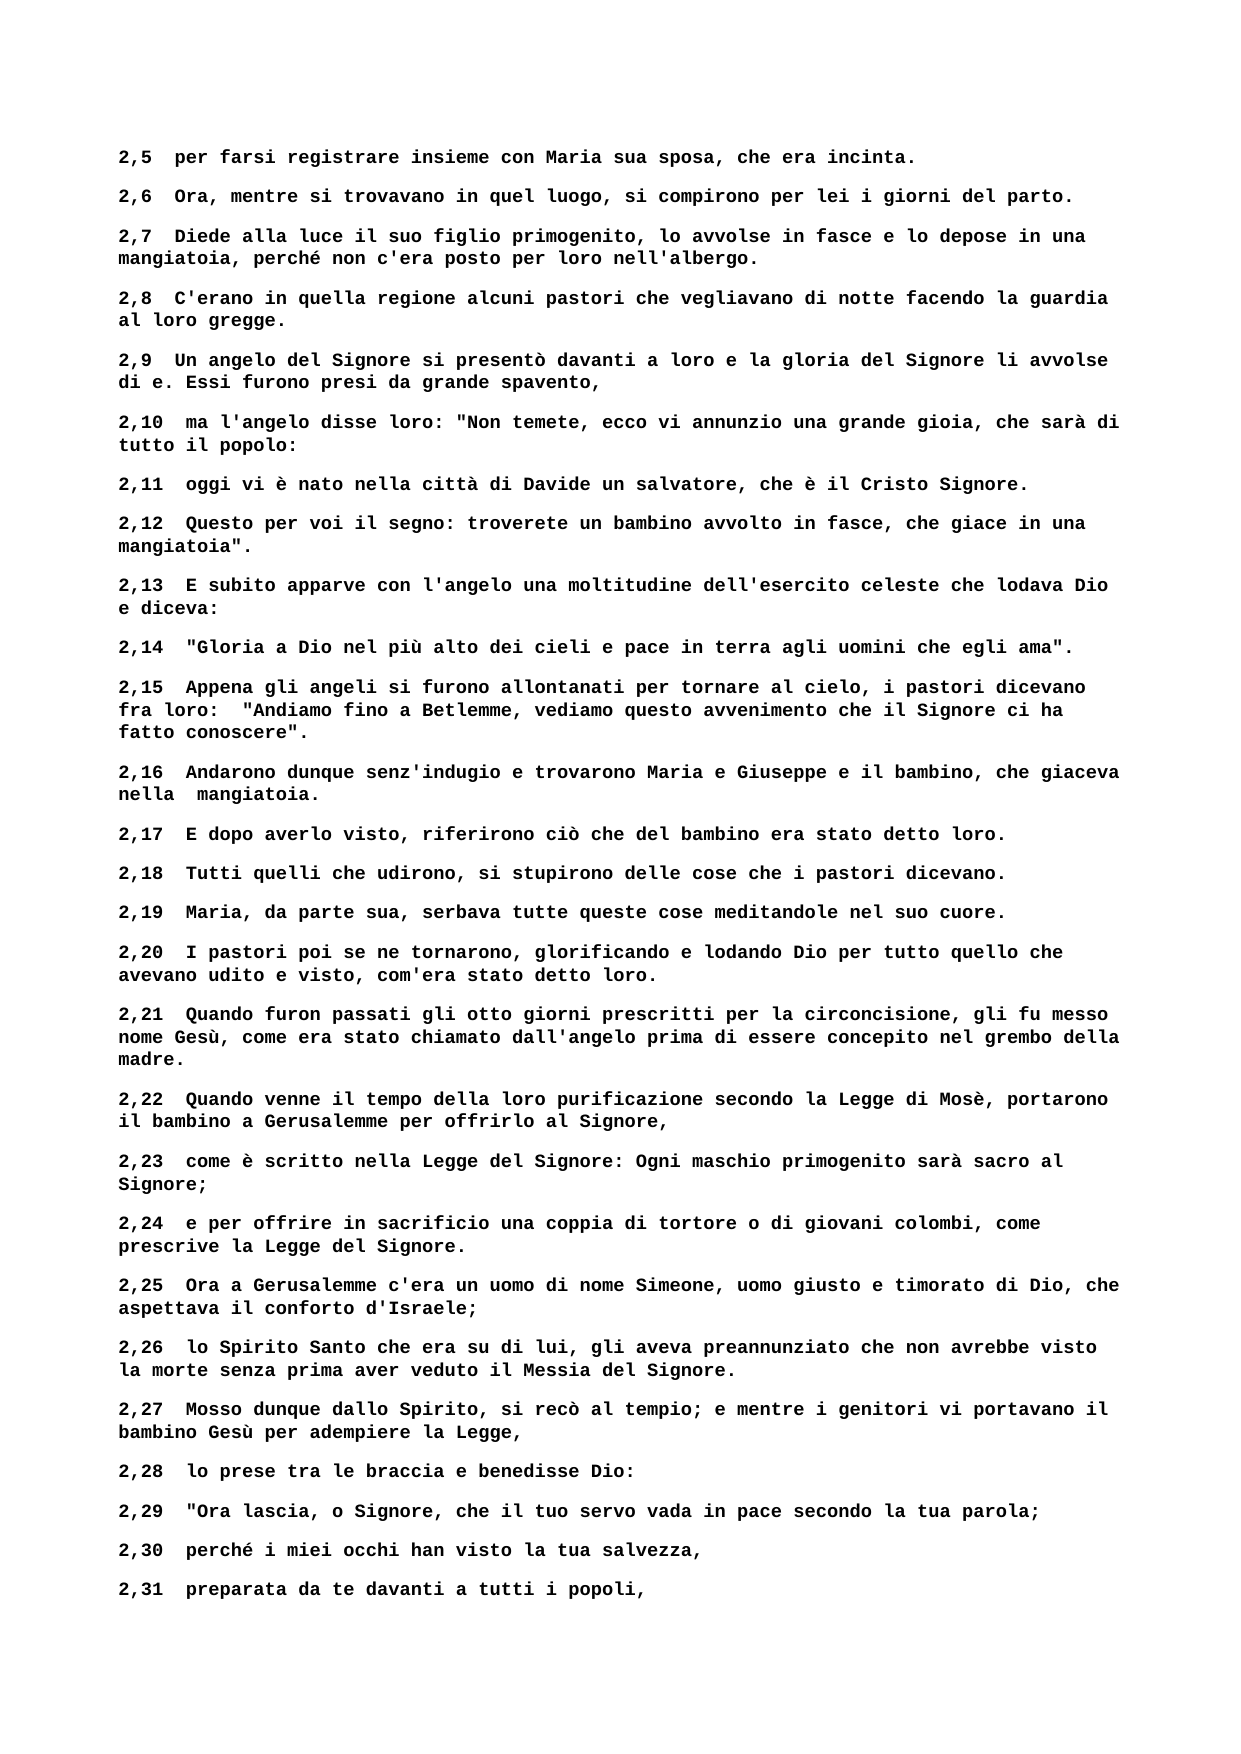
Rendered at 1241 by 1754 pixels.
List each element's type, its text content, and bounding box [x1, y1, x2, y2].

text 2,14 "Gloria a Dio nel più alto dei cieli e pace in terra agli uomini che egli ama". [118, 638, 1122, 659]
text 2,25 Ora a Gerusalemme c'era un uomo di nome Simeone, uomo giusto e timorato di Dio, che aspettava il conforto d'Israele; [118, 1276, 1122, 1320]
text 2,15 Appena gli angeli si furono allontanati per tornare al cielo, i pastori dicevano fra loro: "Andiamo fino a Betlemme, vediamo questo avvenimento che il Signore ci ha fatto conoscere". [118, 678, 1122, 744]
text 2,18 Tutti quelli che udirono, si stupirono delle cose che i pastori dicevano. [118, 864, 1122, 885]
text 2,11 oggi vi è nato nella città di Davide un salvatore, che è il Cristo Signore. [118, 475, 1122, 496]
text 2,23 come è scritto nella Legge del Signore: Ogni maschio primogenito sarà sacro al Signore; [118, 1152, 1122, 1196]
text 2,17 E dopo averlo visto, riferirono ciò che del bambino era stato detto loro. [118, 824, 1122, 846]
text 2,27 Mosso dunque dallo Spirito, si recò al tempio; e mentre i genitori vi portavano il bambino Gesù per adempiere la Legge, [118, 1400, 1122, 1444]
text 2,31 preparata da te davanti a tutti i popoli, [118, 1580, 1122, 1601]
text 2,21 Quando furon passati gli otto giorni prescritti per la circoncisione, gli fu messo nome Gesù, come era stato chiamato dall'angelo prima di essere concepito nel grembo della madre. [118, 1005, 1122, 1071]
text 2,30 perché i miei occhi han visto la tua salvezza, [118, 1541, 1122, 1562]
text 2,13 E subito apparve con l'angelo una moltitudine dell'esercito celeste che lodava Dio e diceva: [118, 576, 1122, 620]
text 2,5 per farsi registrare insieme con Maria sua sposa, che era incinta. [118, 148, 1122, 169]
text 2,12 Questo per voi il segno: troverete un bambino avvolto in fasce, che giace in una mangiatoia". [118, 514, 1122, 558]
text 2,9 Un angelo del Signore si presentò davanti a loro e la gloria del Signore li avvolse di e. Essi furono presi da grande spavento, [118, 351, 1122, 394]
text 2,6 Ora, mentre si trovavano in quel luogo, si compirono per lei i giorni del parto. [118, 187, 1122, 208]
text 2,29 "Ora lascia, o Signore, che il tuo servo vada in pace secondo la tua parola; [118, 1501, 1122, 1523]
text 2,16 Andarono dunque senz'indugio e trovarono Maria e Giuseppe e il bambino, che giaceva nella mangiatoia. [118, 762, 1122, 806]
text 2,28 lo prese tra le braccia e benedisse Dio: [118, 1462, 1122, 1483]
text 2,22 Quando venne il tempo della loro purificazione secondo la Legge di Mosè, portarono il bambino a Gerusalemme per offrirlo al Signore, [118, 1089, 1122, 1133]
text 2,20 I pastori poi se ne tornarono, glorificando e lodando Dio per tutto quello che avevano udito e visto, com'era stato detto loro. [118, 943, 1122, 987]
text 2,19 Maria, da parte sua, serbava tutte queste cose meditandole nel suo cuore. [118, 903, 1122, 924]
text 2,26 lo Spirito Santo che era su di lui, gli aveva preannunziato che non avrebbe visto la morte senza prima aver veduto il Messia del Signore. [118, 1338, 1122, 1382]
text 2,8 C'erano in quella regione alcuni pastori che vegliavano di notte facendo la guardia al loro gregge. [118, 288, 1122, 332]
text 2,7 Diede alla luce il suo figlio primogenito, lo avvolse in fasce e lo depose in una mangiatoia, perché non c'era posto per loro nell'albergo. [118, 226, 1122, 270]
text 2,10 ma l'angelo disse loro: "Non temete, ecco vi annunzio una grande gioia, che sarà di tutto il popolo: [118, 413, 1122, 457]
text 2,24 e per offrire in sacrificio una coppia di tortore o di giovani colombi, come prescrive la Legge del Signore. [118, 1214, 1122, 1258]
